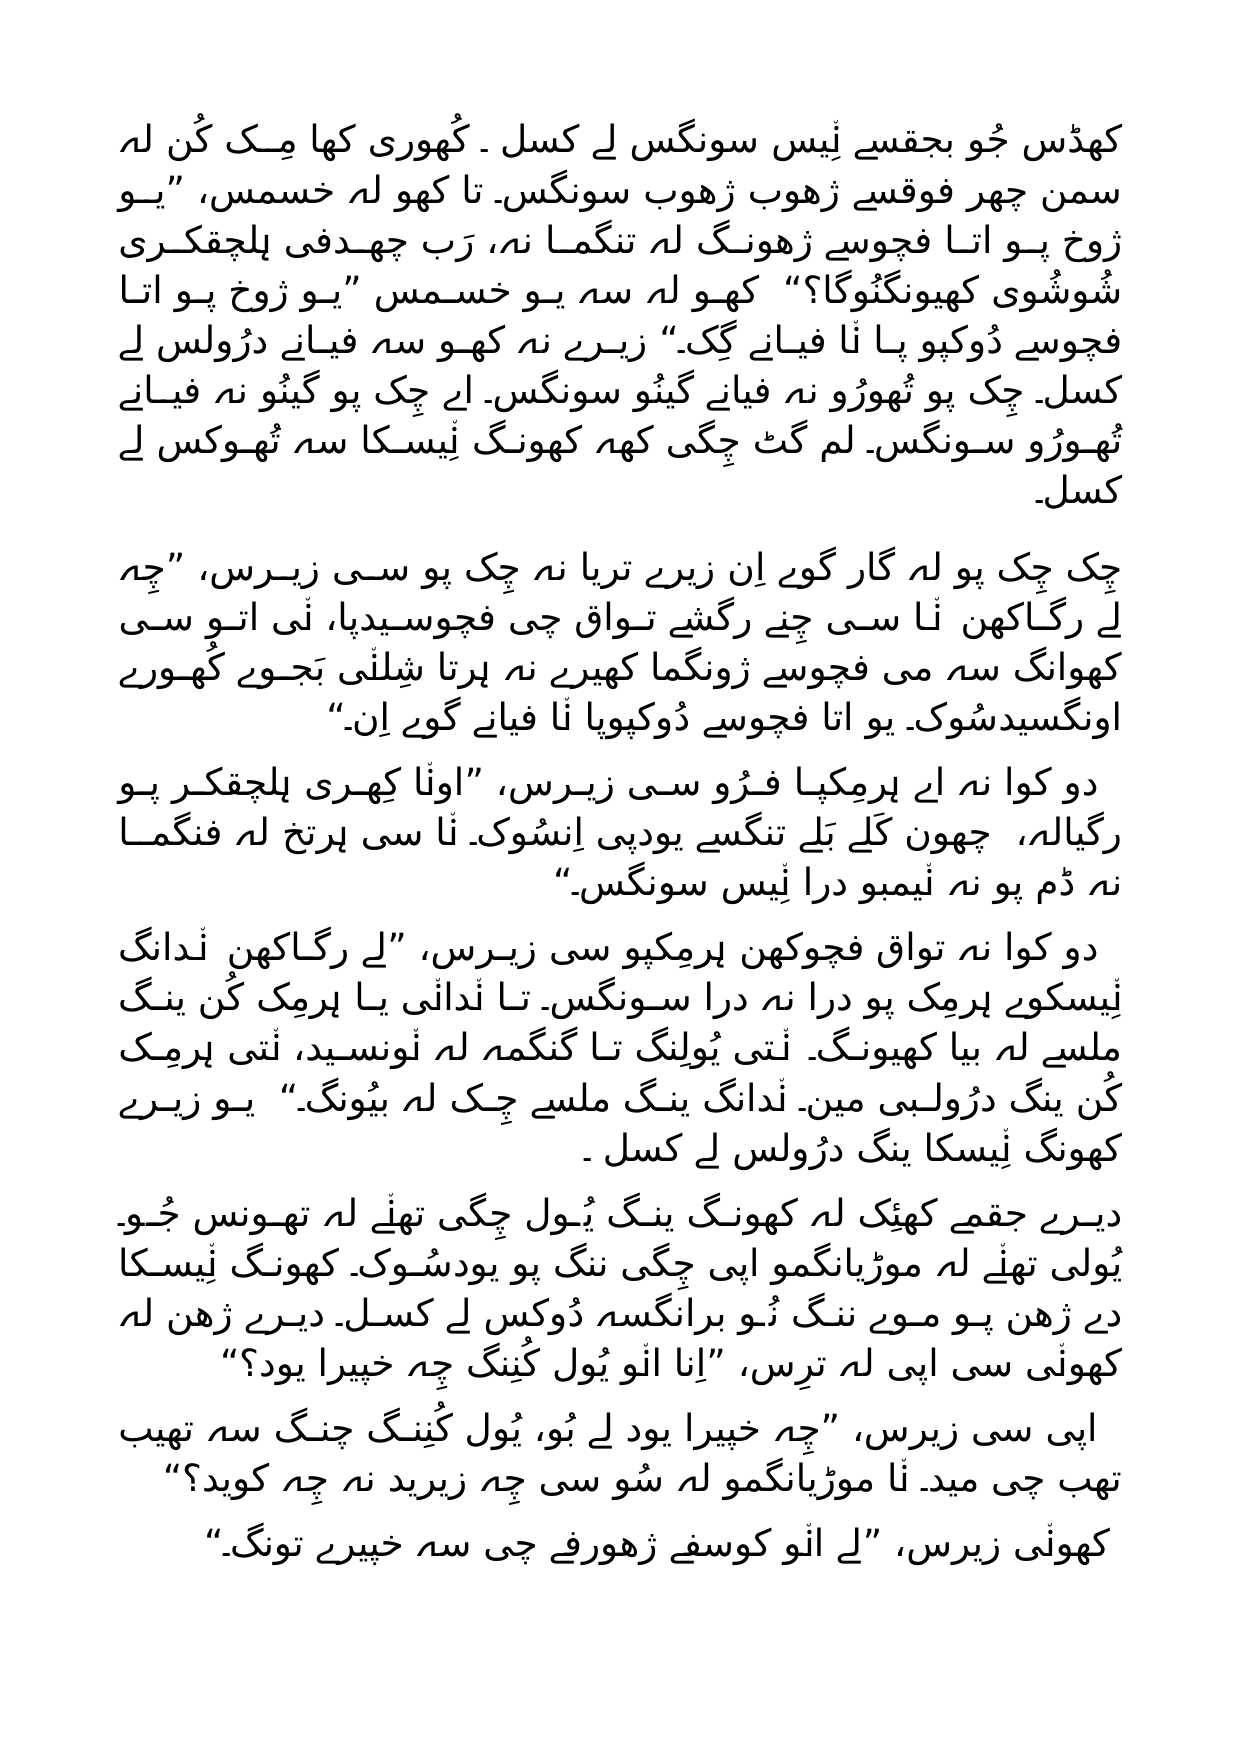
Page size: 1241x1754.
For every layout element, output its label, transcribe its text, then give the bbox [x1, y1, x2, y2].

text چِک چِک پو لہ گار گوے اِن زیرے تریا نہ چِک پو سی زیرس، ”چِہ لے رگاکھن ن٘ا سی چِنے رگشے تواق چی فچوسیدپا، ن٘ی اتو سی کھوانگ سہ می فچوسے ژونگما کھیرے نہ ہرتا شِلن٘ی بَجوے کُھورے اونگسیدسُوک۔ یو اتا فچوسے دُوکپوپا ن٘ا فیانے گوے اِن۔“ [118, 546, 1122, 739]
text کھڈس جُو بجقسے نِ٘یس سونگس لے کسل ۔ کُھوری کھا مِک کُن لہ سمن چھر فوقسے ژھوب ژھوب سونگس۔ تا کھو لہ خسمس، ”یو ژوخ پو اتا فچوسے ژھونگ لہ تنگما نہ، رَب چھدفی ہلچقکری شُوشُوی کھیونگنُوگا؟“ کھو لہ سہ یو خسمس ”یو ژوخ پو اتا فچوسے دُوکپو پا ن٘ا فیانے گِک۔“ زیرے نہ کھو سہ فیانے درُولس لے کسل۔ چِک پو تُھورُو نہ فیانے گینُو سونگس۔ اے چِک پو گینُو نہ فیانے تُھورُو سونگس۔ لم گٹ چِگی کھہ کھونگ نِ٘یسکا سہ تُھوکس لے کسل۔ [118, 118, 1122, 512]
text کھون٘ی زیرس، ”لے ان٘و کوسفے ژھورفے چی سہ خپیرے تونگ۔“ [118, 1521, 1122, 1565]
text دو کوا نہ تواق فچوکھن ہرمِکپو سی زیرس، ”لے رگاکھن ن٘دانگ نِ٘یسکوے ہرمِک پو درا نہ درا سونگس۔ تا ن٘دان٘ی یا ہرمِک کُن ینگ ملسے لہ بیا کھیونگ۔ ن٘تی یُولِنگ تا گنگمہ لہ ن٘ونسید، ن٘تی ہرمِک کُن ینگ درُولبی مین۔ ن٘دانگ ینگ ملسے چِک لہ بیُونگ۔“ یو زیرے کھونگ نِ٘یسکا ینگ درُولس لے کسل ۔ [118, 926, 1122, 1170]
text دیرے جقمے کھئِک لہ کھونگ ینگ یُول چِگی تھن٘ے لہ تھونس جُو۔ یُولی تھن٘ے لہ موڑیانگمو اپی چِگی ننگ پو یودسُوک۔ کھونگ نِ٘یسکا دے ژھن پو موے ننگ نُو برانگسہ دُوکس لے کسل۔ دیرے ژھن لہ کھون٘ی سی اپی لہ ترِس، ”اِنا ان٘و یُول کُنِنگ چِہ خپیرا یود؟“ [118, 1191, 1122, 1385]
text اپی سی زیرس، ”چِہ خپیرا یود لے بُو، یُول کُنِنگ چنگ سہ تھیب تھب چی مید۔ ن٘ا موڑیانگمو لہ سُو سی چِہ زیرید نہ چِہ کوید؟“ [118, 1406, 1122, 1500]
text دو کوا نہ اے ہرمِکپا فرُو سی زیرس، ”اون٘ا کِھری ہلچقکر پو رگیالہ، چھون کَلے بَلے تنگسے یودپی اِنسُوک۔ ن٘ا سی ہرتخ لہ فنگما نہ ڈم پو نہ ن٘یمبو درا نِ٘یس سونگس۔“ [118, 761, 1122, 904]
